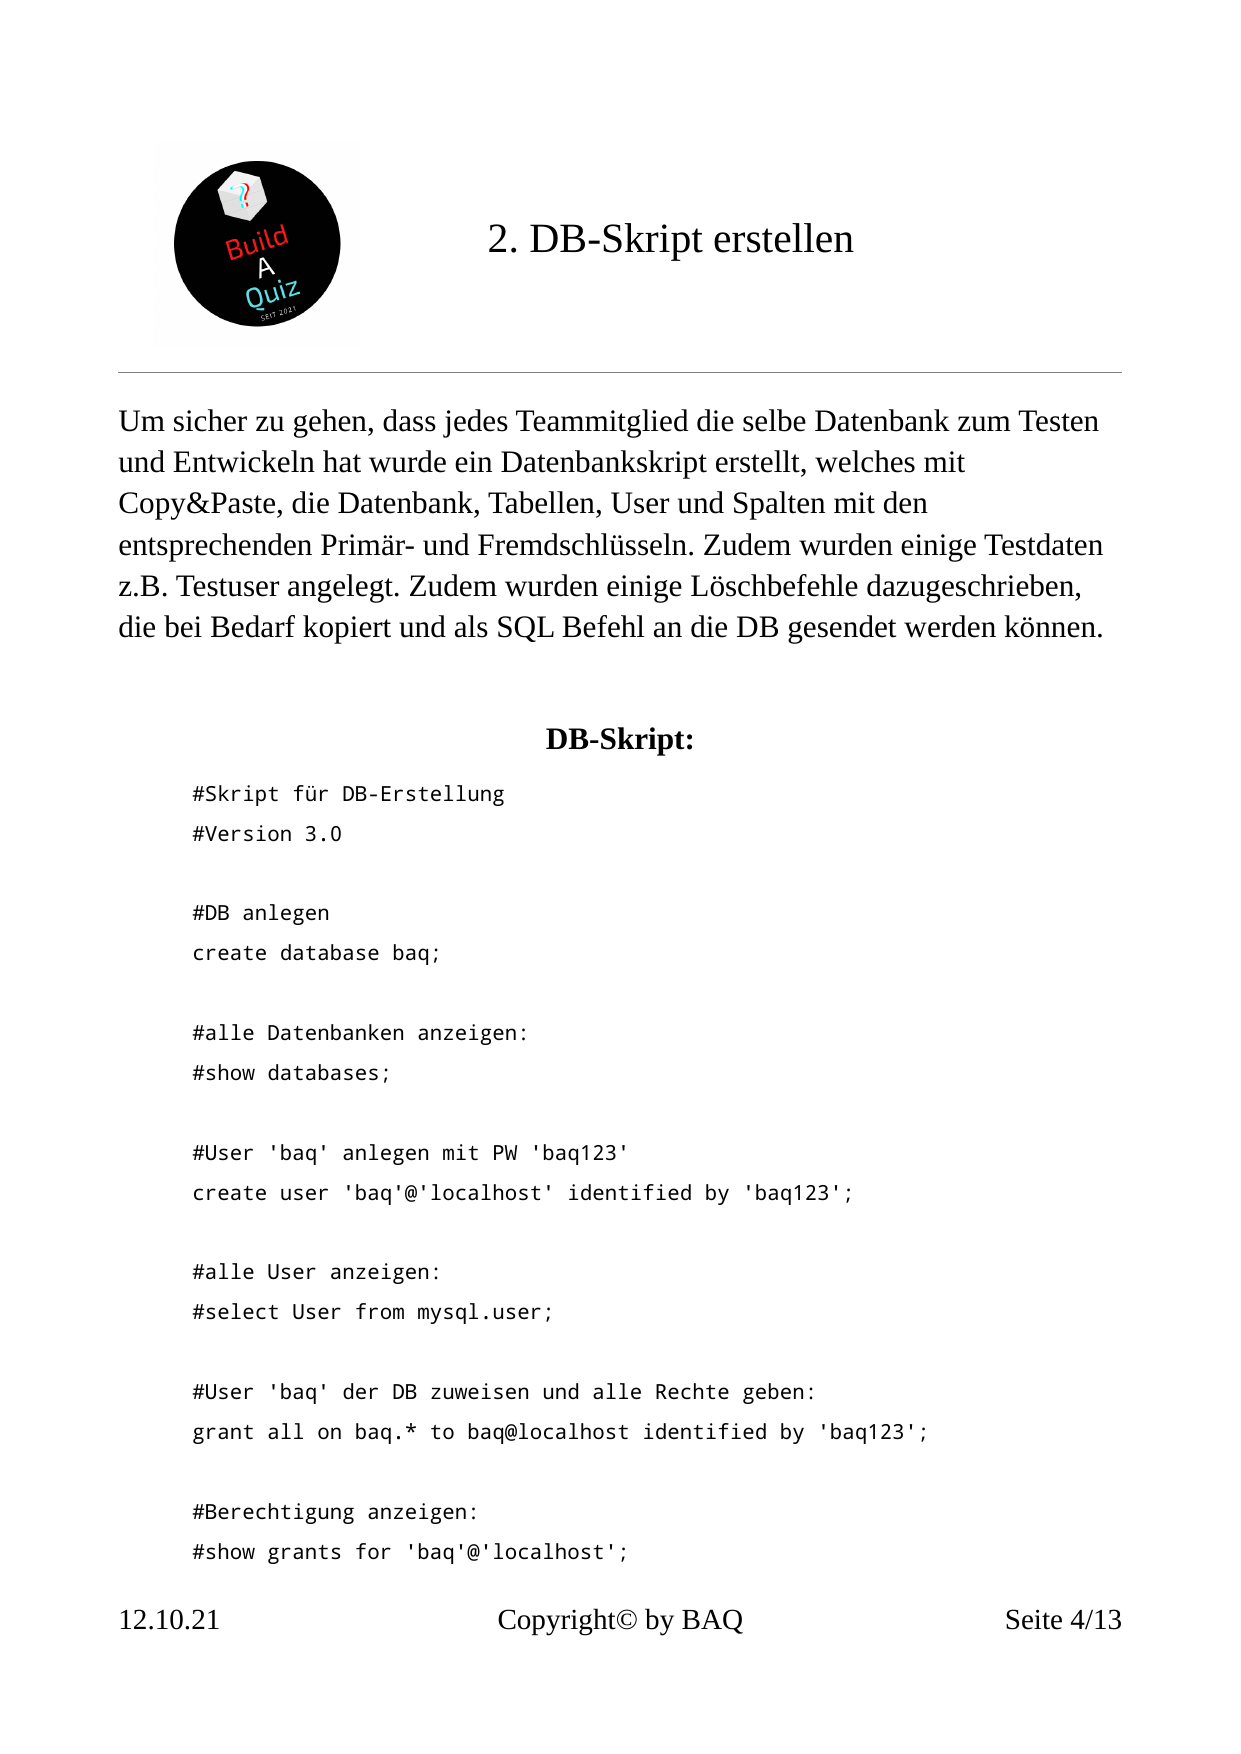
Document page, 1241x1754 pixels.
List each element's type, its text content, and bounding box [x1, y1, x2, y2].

text #Skript für DB-Erstellung [118, 782, 1122, 806]
text #User 'baq' anlegen mit PW 'baq123' [118, 1141, 1122, 1165]
text 2. DB-Skript erstellen [361, 214, 1122, 262]
text grant all on baq.* to baq@localhost identified by 'baq123'; [118, 1420, 1122, 1444]
text #show grants for 'baq'@'localhost'; [118, 1540, 1122, 1564]
text #show databases; [118, 1061, 1122, 1085]
text create user 'baq'@'localhost' identified by 'baq123'; [118, 1181, 1122, 1205]
text DB-Skript: [118, 720, 1122, 756]
text #User 'baq' der DB zuweisen und alle Rechte geben: [118, 1380, 1122, 1404]
text Um sicher zu gehen, dass jedes Teammitglied die selbe Datenbank zum Testen und Entwickeln hat wurde ein Datenbankskript erstellt, welches mit Copy&Paste, die Datenbank, Tabellen, User und Spalten mit den entsprechenden Primär- und Fremdschlüsseln. Zudem wurden einige Testdaten z.B. Testuser angelegt. Zudem wurden einige Löschbefehle dazugeschrieben, die bei Bedarf kopiert und als SQL Befehl an die DB gesendet werden können. [118, 402, 1122, 644]
text #Berechtigung anzeigen: [118, 1500, 1122, 1524]
text #alle Datenbanken anzeigen: [118, 1021, 1122, 1045]
picture [153, 140, 361, 347]
text [118, 214, 153, 262]
text #DB anlegen [118, 901, 1122, 926]
text #select User from mysql.user; [118, 1300, 1122, 1325]
text create database baq; [118, 941, 1122, 966]
text #Version 3.0 [118, 822, 1122, 846]
text #alle User anzeigen: [118, 1260, 1122, 1285]
